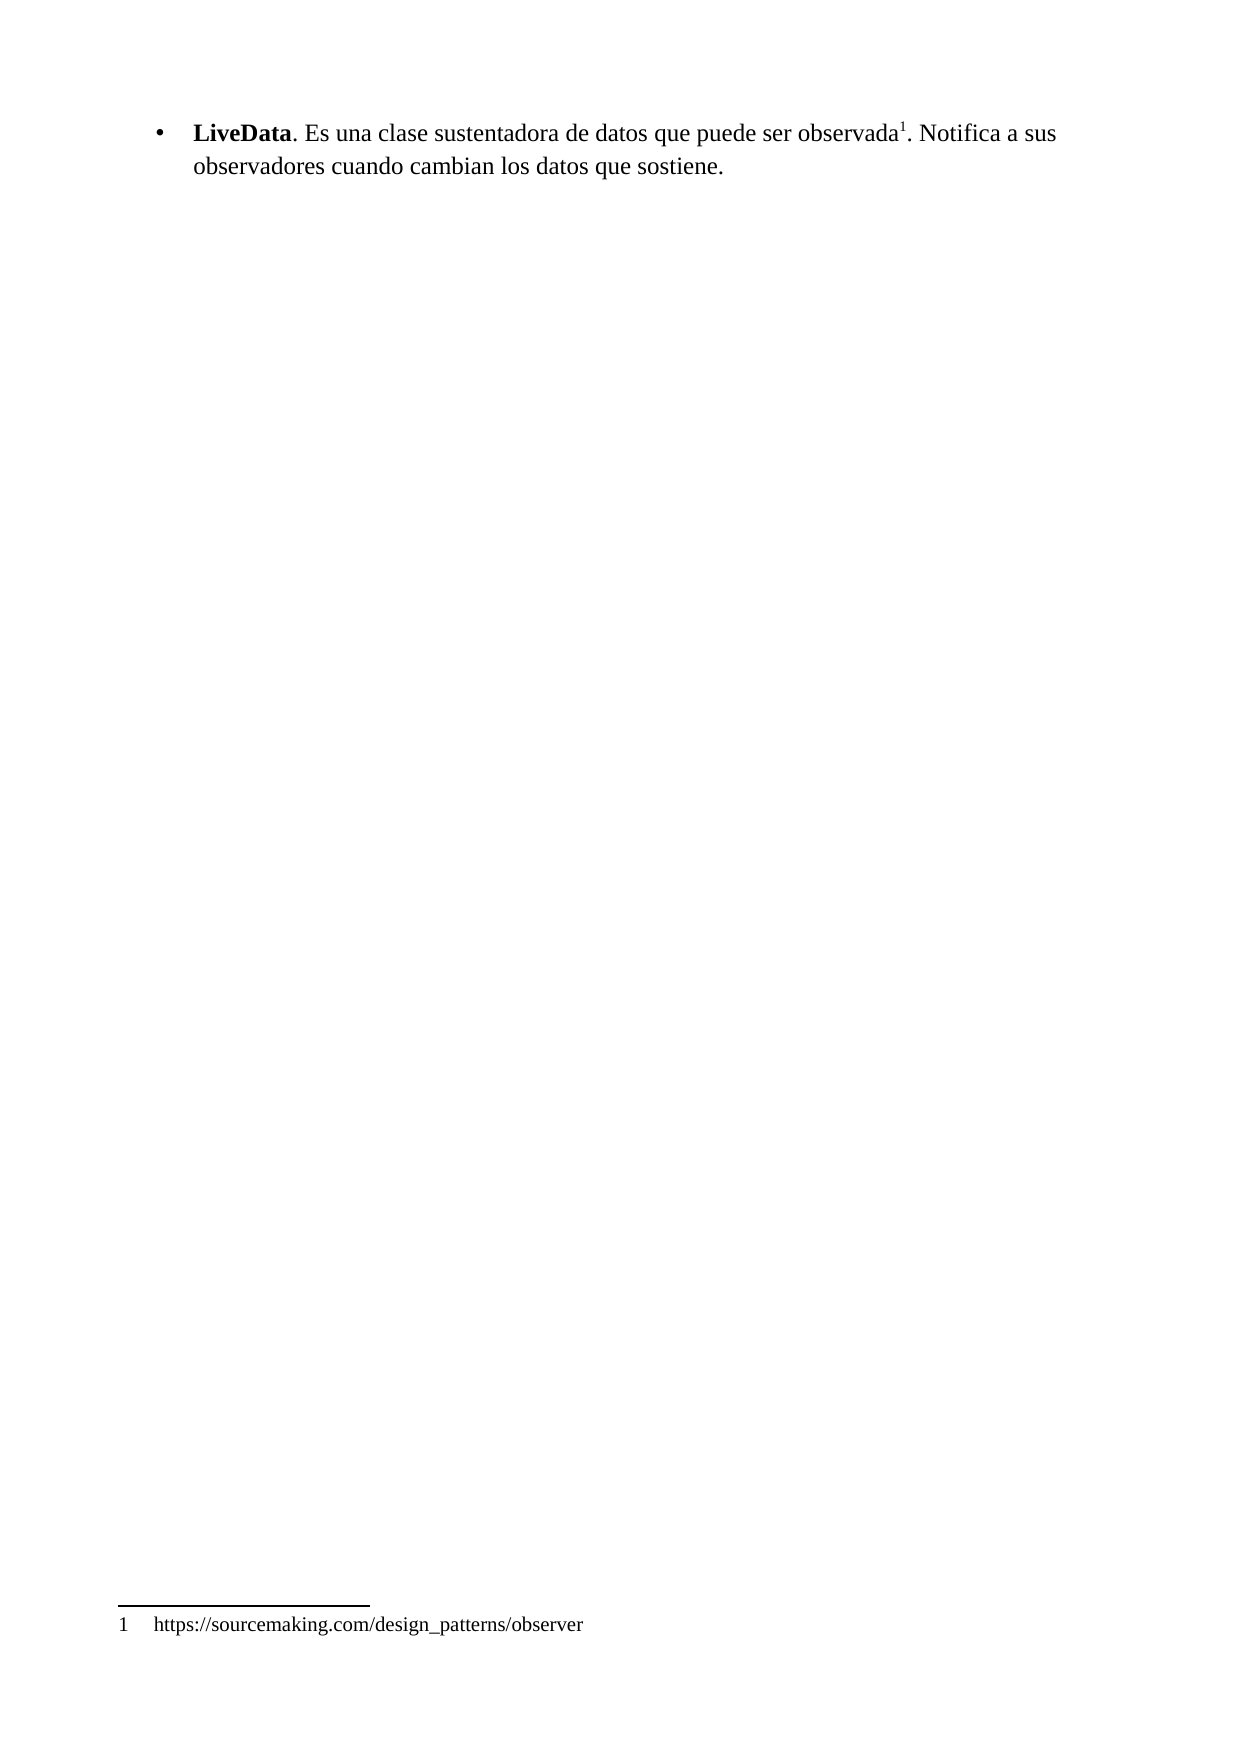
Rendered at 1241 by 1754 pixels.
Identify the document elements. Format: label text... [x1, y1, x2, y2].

list LiveData. Es una clase sustentadora de datos que puede ser observada. Notifica a sus observadores cuando cambian los datos que sostiene. [156, 118, 1122, 180]
list https://sourcemaking.com/design_patterns/observer [118, 1612, 1122, 1636]
